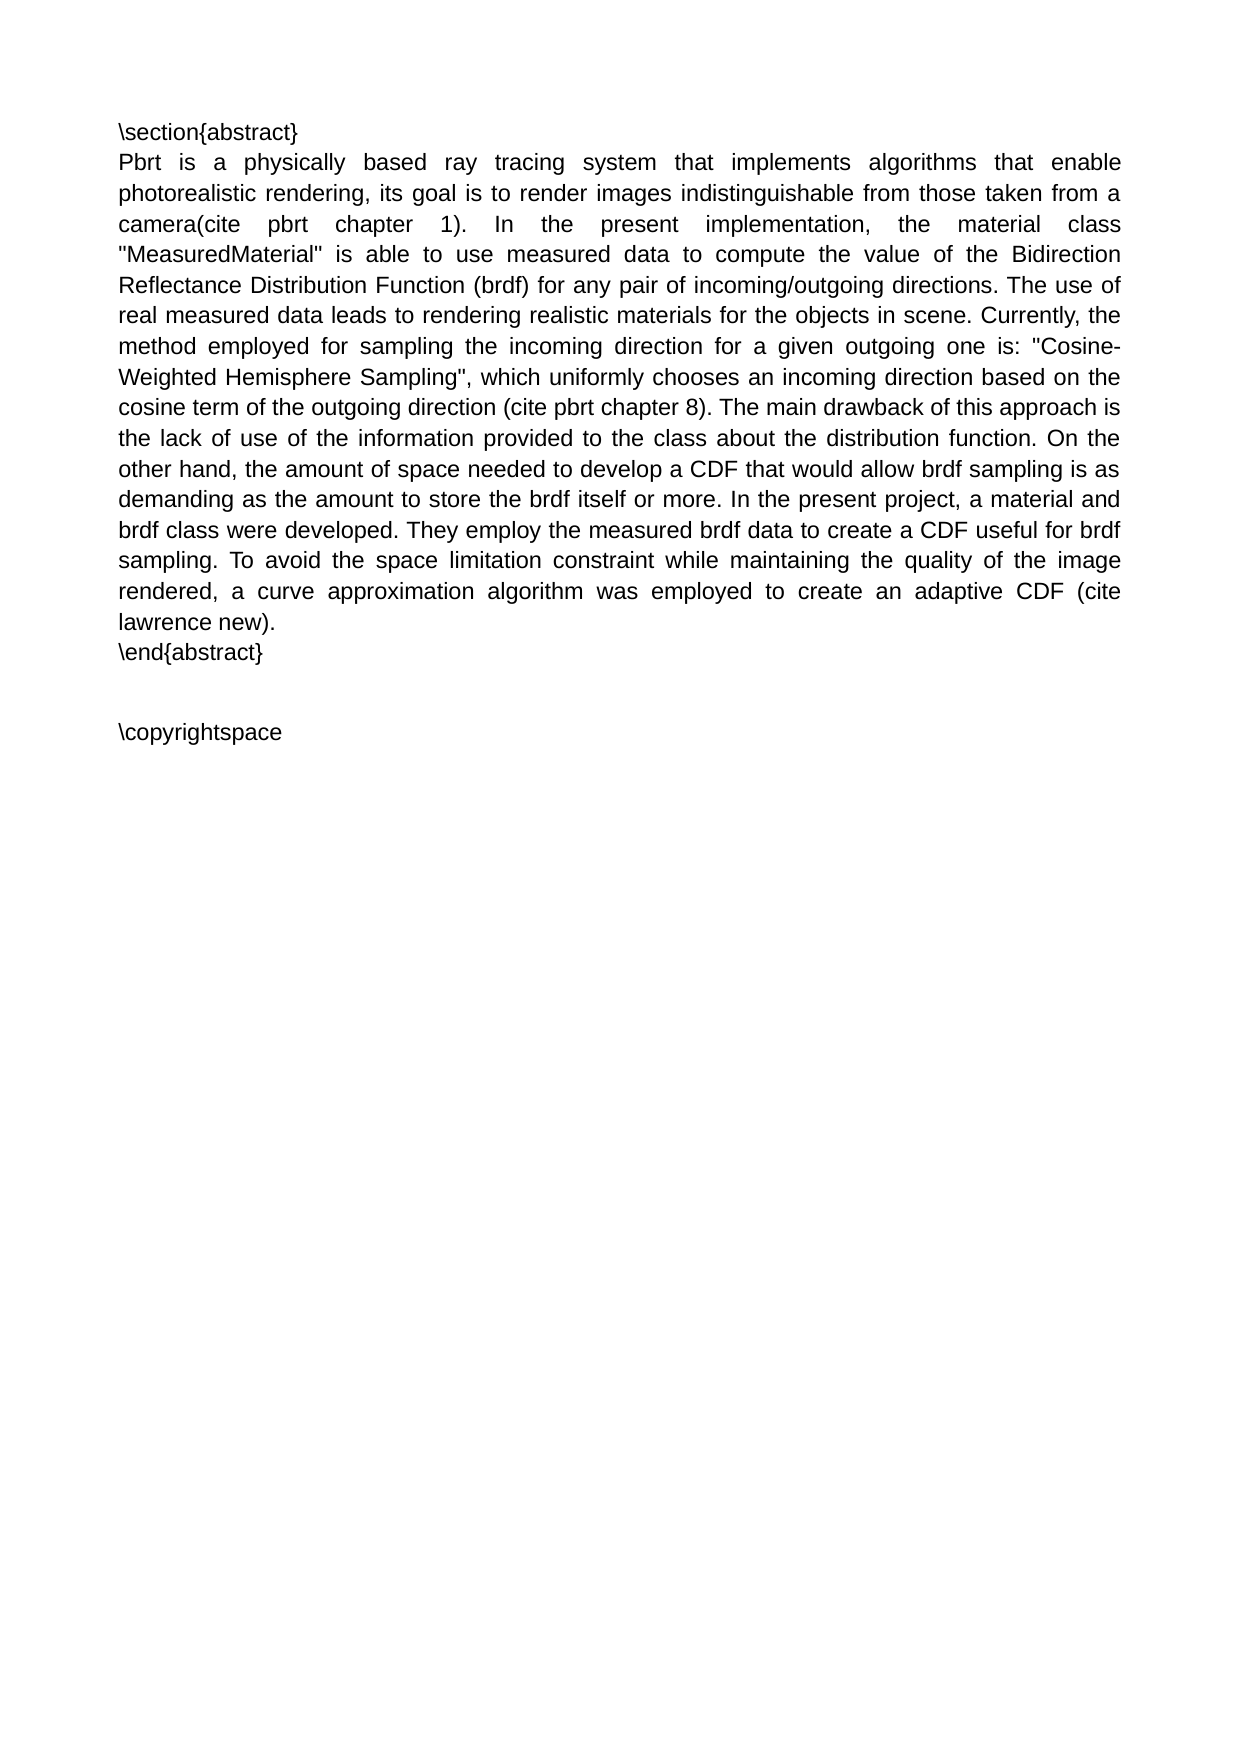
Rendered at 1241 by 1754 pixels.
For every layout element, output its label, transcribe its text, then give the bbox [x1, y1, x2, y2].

text Pbrt is a physically based ray tracing system that implements algorithms that enable photorealistic rendering, its goal is to render images indistinguishable from those taken from a camera(cite pbrt chapter 1). In the present implementation, the material class "MeasuredMaterial" is able to use measured data to compute the value of the Bidirection Reflectance Distribution Function (brdf) for any pair of incoming/outgoing directions. The use of real measured data leads to rendering realistic materials for the objects in scene. Currently, the method employed for sampling the incoming direction for a given outgoing one is: "Cosine-Weighted Hemisphere Sampling", which uniformly chooses an incoming direction based on the cosine term of the outgoing direction (cite pbrt chapter 8). The main drawback of this approach is the lack of use of the information provided to the class about the distribution function. On the other hand, the amount of space needed to develop a CDF that would allow brdf sampling is as demanding as the amount to store the brdf itself or more. In the present project, a material and brdf class were developed. They employ the measured brdf data to create a CDF useful for brdf sampling. To avoid the space limitation constraint while maintaining the quality of the image rendered, a curve approximation algorithm was employed to create an adaptive CDF (cite lawrence new). [118, 149, 1122, 635]
text \section{abstract} [118, 118, 1122, 145]
text \end{abstract} [118, 639, 1122, 666]
text \copyrightspace [118, 718, 1122, 745]
